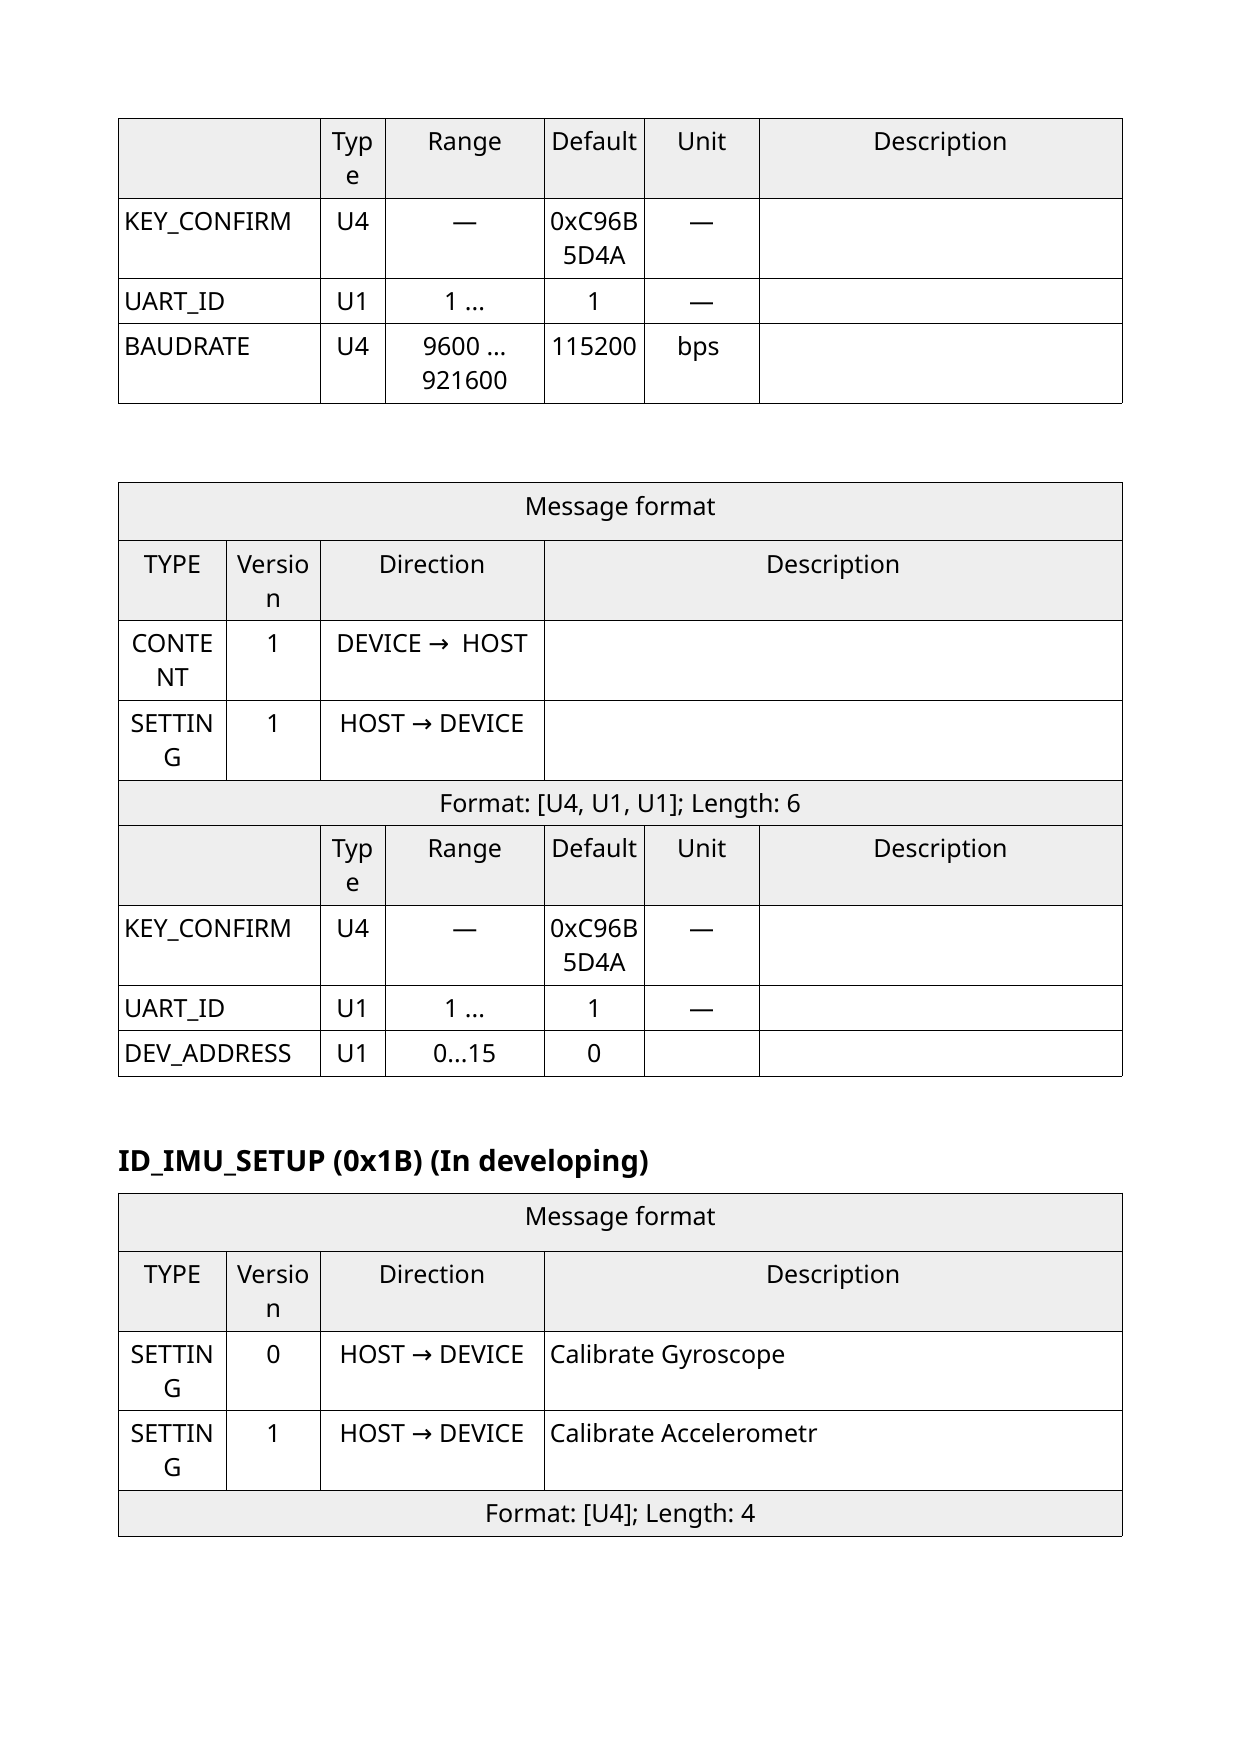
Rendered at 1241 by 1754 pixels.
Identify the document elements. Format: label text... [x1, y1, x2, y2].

table_cell 0xC96B 5D4A [545, 906, 644, 984]
table_cell U4 [321, 324, 385, 403]
table_cell Description [760, 826, 1122, 905]
table_cell Format: [U4]; Length: 4 [119, 1491, 1122, 1536]
table_cell 1 ... [386, 986, 544, 1030]
table_cell [760, 324, 1122, 403]
table_cell [545, 621, 1122, 700]
table_cell DEV_ADDRESS [119, 1031, 320, 1076]
table_cell HOST → DEVICE [321, 1332, 544, 1410]
table_cell [119, 119, 320, 198]
table_cell [760, 279, 1122, 323]
table_cell Description [760, 119, 1122, 198]
table_cell 0xC96B 5D4A [545, 199, 644, 277]
subtitle ID_IMU_SETUP (0x1B) (In developing) [118, 1141, 1122, 1180]
table_cell U1 [321, 279, 385, 323]
table_cell U1 [321, 986, 385, 1030]
table_cell [760, 1031, 1122, 1076]
table_cell — [645, 986, 759, 1030]
table_cell 1 [227, 701, 320, 779]
table_cell Type [321, 826, 385, 905]
table_cell U4 [321, 906, 385, 984]
table_cell HOST → DEVICE [321, 701, 544, 779]
table_cell [760, 986, 1122, 1030]
table_cell 1 [227, 621, 320, 700]
table_cell Range [386, 826, 544, 905]
table_cell Description [545, 541, 1122, 620]
table_cell 1 [545, 279, 644, 323]
table_cell [545, 701, 1122, 779]
table_cell U4 [321, 199, 385, 277]
table_cell Calibrate Accelerometr [545, 1411, 1122, 1490]
table_cell Default [545, 826, 644, 905]
table_cell — [645, 279, 759, 323]
table_cell SETTING [119, 1411, 226, 1490]
table_cell — [386, 199, 544, 277]
table_cell — [645, 906, 759, 984]
table_cell 9600 … 921600 [386, 324, 544, 403]
table_cell bps [645, 324, 759, 403]
table_cell Calibrate Gyroscope [545, 1332, 1122, 1410]
table_cell Version [227, 541, 320, 620]
table_cell Unit [645, 826, 759, 905]
table_cell — [645, 199, 759, 277]
table_cell 0...15 [386, 1031, 544, 1076]
table_header Message format [119, 1194, 1122, 1251]
table_cell CONTENT [119, 621, 226, 700]
table_cell Range [386, 119, 544, 198]
table_cell Type [321, 119, 385, 198]
table_cell 0 [227, 1332, 320, 1410]
table_cell [760, 199, 1122, 277]
table_cell Format: [U4, U1, U1]; Length: 6 [119, 781, 1122, 825]
table_cell 1 [545, 986, 644, 1030]
table_cell DEVICE → HOST [321, 621, 544, 700]
table_cell TYPE [119, 1252, 226, 1331]
table_cell Version [227, 1252, 320, 1331]
table_cell KEY_CONFIRM [119, 199, 320, 277]
table_cell SETTING [119, 701, 226, 779]
table_cell 1 ... [386, 279, 544, 323]
table_cell SETTING [119, 1332, 226, 1410]
table_cell BAUDRATE [119, 324, 320, 403]
table_cell UART_ID [119, 986, 320, 1030]
table_cell KEY_CONFIRM [119, 906, 320, 984]
table_cell 0 [545, 1031, 644, 1076]
table_cell Description [545, 1252, 1122, 1331]
table_cell Unit [645, 119, 759, 198]
table_cell [645, 1031, 759, 1076]
table_cell Direction [321, 1252, 544, 1331]
table_cell Default [545, 119, 644, 198]
table_cell [760, 906, 1122, 984]
table_cell U1 [321, 1031, 385, 1076]
table_cell 1 [227, 1411, 320, 1490]
table_cell — [386, 906, 544, 984]
table_header Message format [119, 483, 1122, 540]
table_cell TYPE [119, 541, 226, 620]
table_cell Direction [321, 541, 544, 620]
table_cell 115200 [545, 324, 644, 403]
table_cell UART_ID [119, 279, 320, 323]
table_cell [119, 826, 320, 905]
table_cell HOST → DEVICE [321, 1411, 544, 1490]
